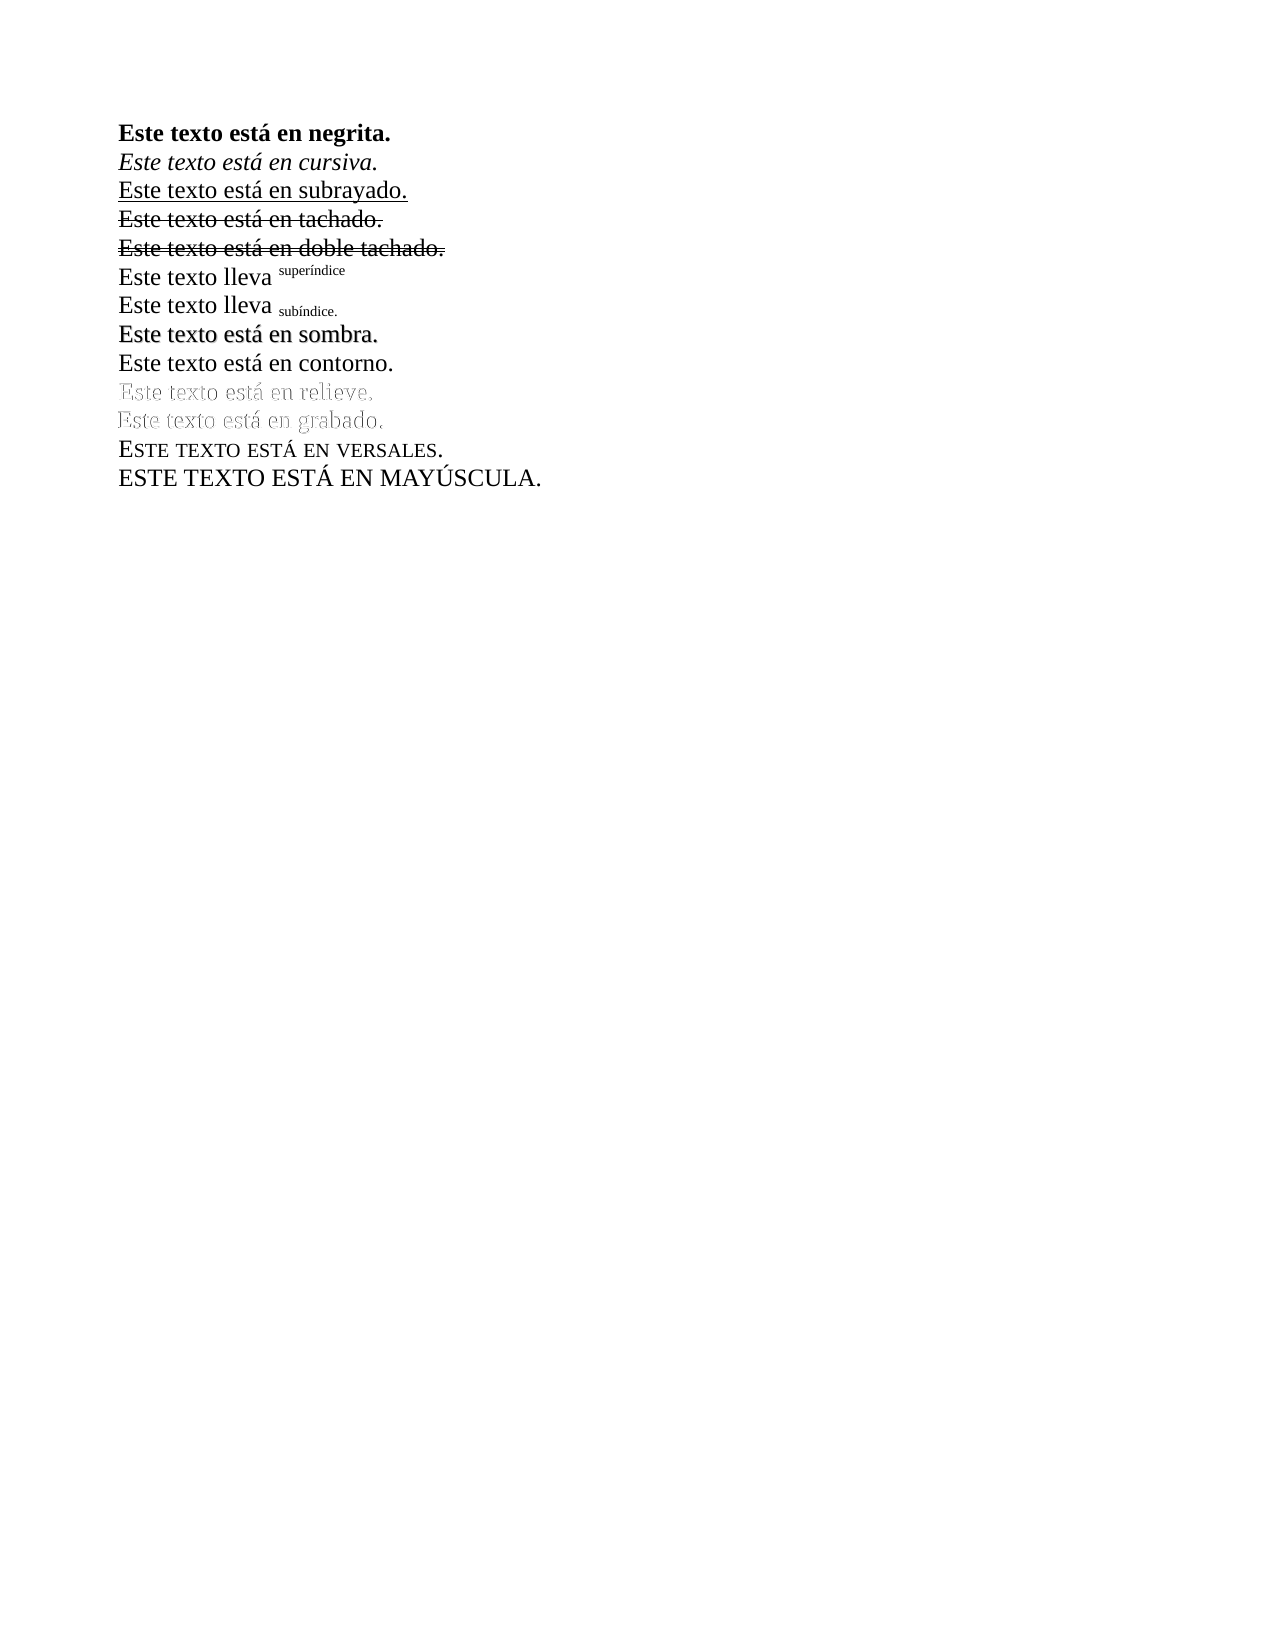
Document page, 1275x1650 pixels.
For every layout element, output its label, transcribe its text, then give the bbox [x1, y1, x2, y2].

text Este texto está en doble tachado. [118, 233, 1157, 262]
text Este texto está en cursiva. [118, 147, 1157, 176]
text Este texto está en mayúscula. [118, 463, 1157, 492]
text Este texto está en tachado. [118, 204, 1157, 233]
text Este texto está en versales. [118, 434, 1157, 463]
text Este texto está en contorno. [118, 348, 1157, 377]
text Este texto está en negrita. [118, 118, 1157, 147]
text Este texto está en sombra. [118, 319, 1157, 348]
text Este texto está en subrayado. [118, 176, 1157, 204]
text Este texto lleva superíndice [118, 262, 1157, 291]
text Este texto está en relieve. [118, 377, 1157, 406]
text Este texto está en grabado. [118, 406, 1157, 434]
text Este texto lleva subíndice. [118, 291, 1157, 319]
